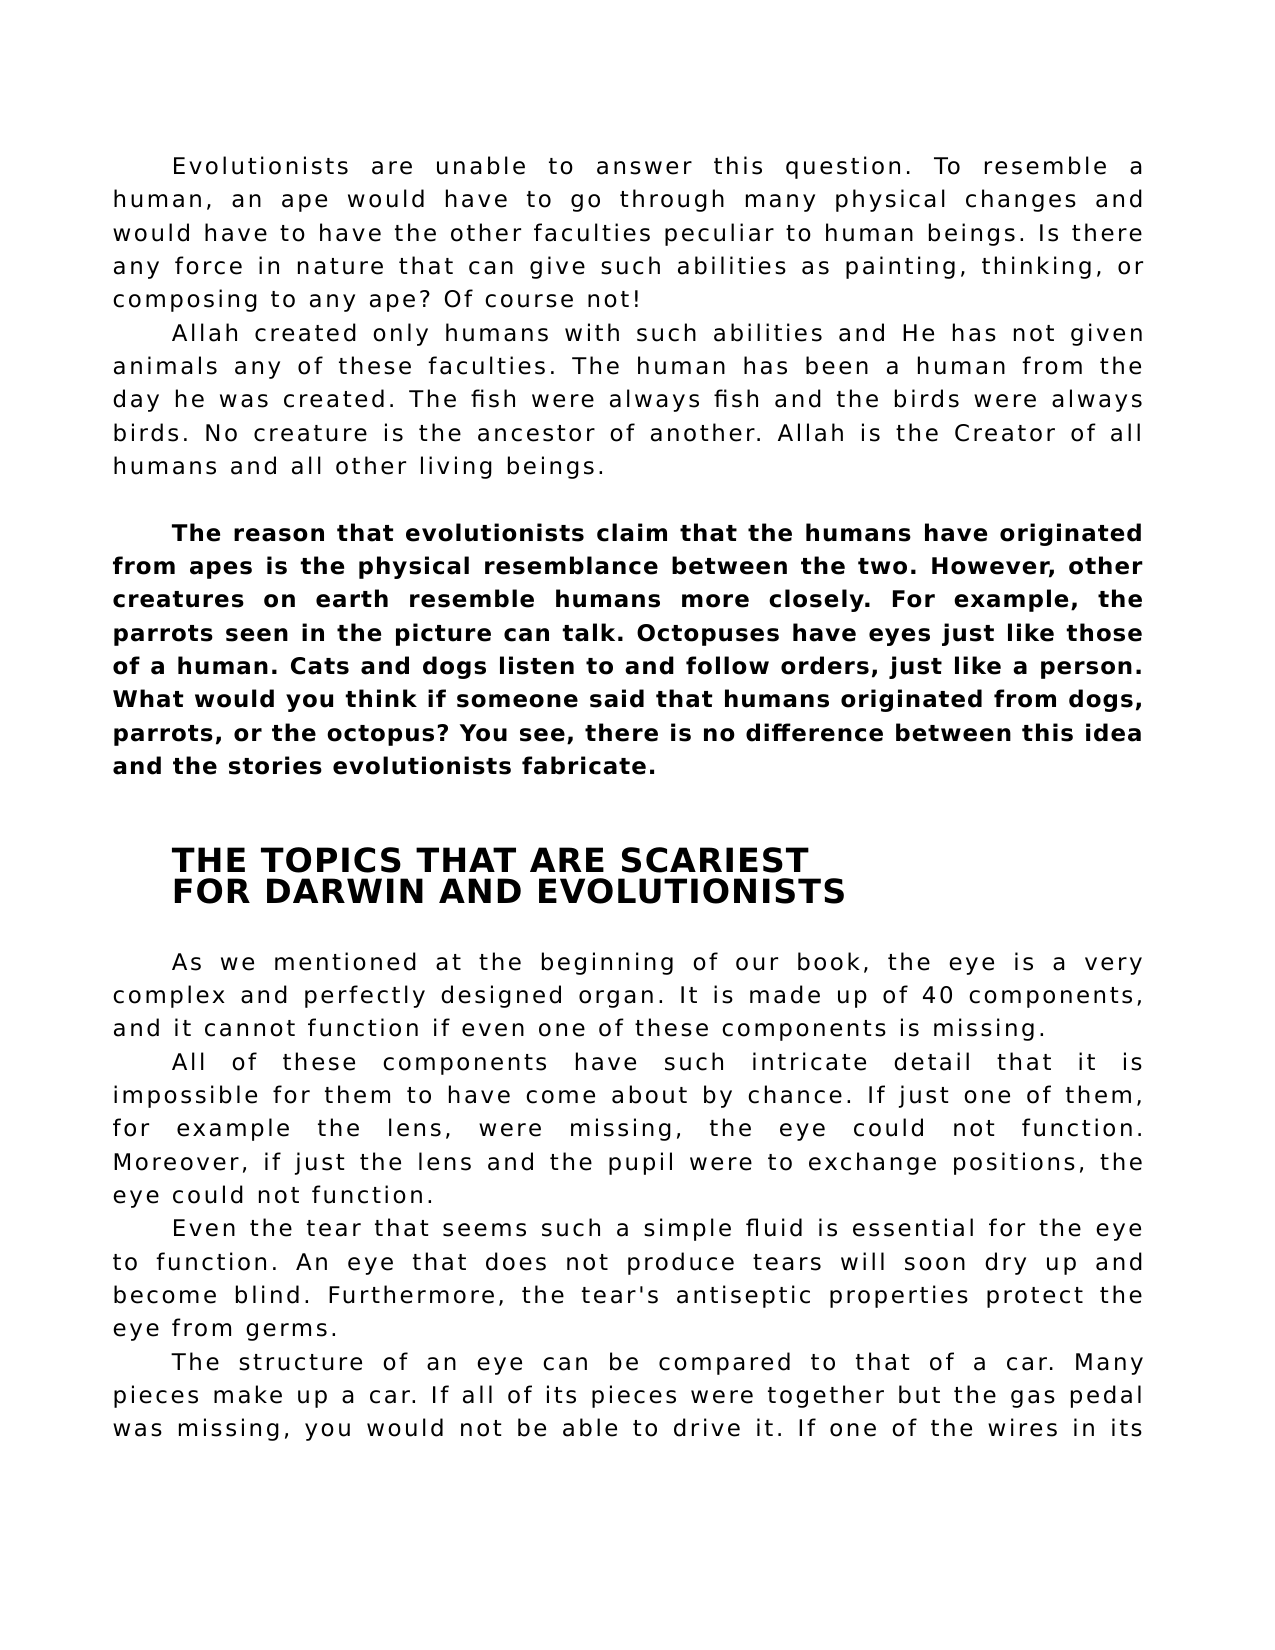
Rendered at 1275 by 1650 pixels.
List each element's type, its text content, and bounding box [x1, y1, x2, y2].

text The structure of an eye can be compared to that of a car. Many pieces make up a car. If all of its pieces were together but the gas pedal was missing, you would not be able to drive it. If one of the wires in its [112, 1343, 1145, 1443]
text Evolutionists are unable to answer this question. To resemble a human, an ape would have to go through many physical changes and would have to have the other faculties peculiar to human beings. Is there any force in nature that can give such abilities as painting, thinking, or composing to any ape? Of course not! [112, 148, 1145, 314]
text Even the tear that seems such a simple fluid is essential for the eye to function. An eye that does not produce tears will soon dry up and become blind. Furthermore, the tear's antiseptic properties protect the eye from germs. [112, 1210, 1145, 1343]
text As we mentioned at the beginning of our book, the eye is a very complex and perfectly designed organ. It is made up of 40 components, and it cannot function if even one of these components is missing. [112, 943, 1145, 1043]
text The reason that evolutionists claim that the humans have originated from apes is the physical resemblance between the two. However, other creatures on earth resemble humans more closely. For example, the parrots seen in the picture can talk. Octopuses have eyes just like those of a human. Cats and dogs listen to and follow orders, just like a person. What would you think if someone said that humans originated from dogs, parrots, or the octopus? You see, there is no difference between this idea and the stories evolutionists fabricate. [112, 514, 1145, 781]
text THE TOPICS THAT ARE SCARIEST [112, 848, 1145, 879]
text Allah created only humans with such abilities and He has not given animals any of these faculties. The human has been a human from the day he was created. The fish were always fish and the birds were always birds. No creature is the ancestor of another. Allah is the Creator of all humans and all other living beings. [112, 314, 1145, 481]
text All of these components have such intricate detail that it is impossible for them to have come about by chance. If just one of them, for example the lens, were missing, the eye could not function. Moreover, if just the lens and the pupil were to exchange positions, the eye could not function. [112, 1043, 1145, 1210]
text FOR DARWIN AND EVOLUTIONISTS [112, 879, 1145, 910]
